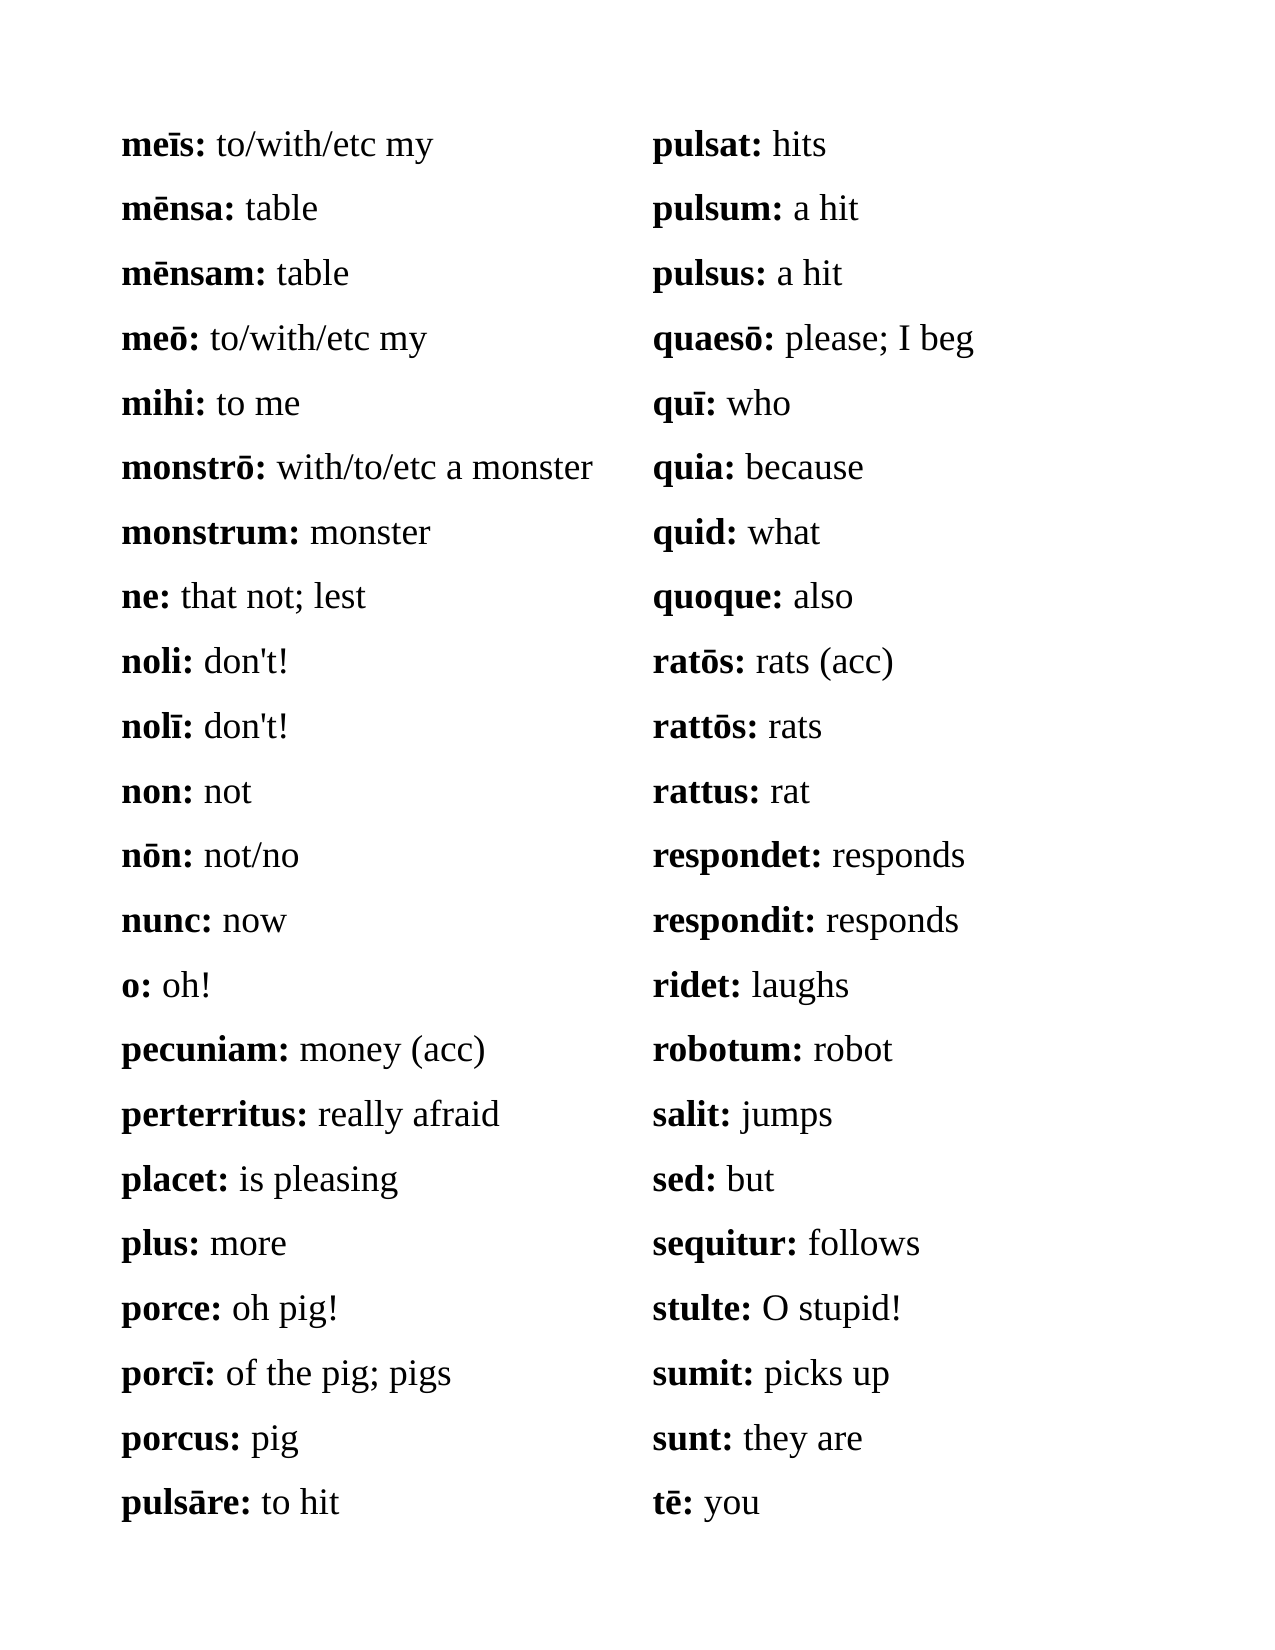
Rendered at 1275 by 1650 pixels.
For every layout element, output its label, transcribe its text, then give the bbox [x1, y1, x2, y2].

text perterritus: really afraid [121, 1091, 622, 1134]
text mēnsa: table [121, 186, 622, 229]
text ridet: laughs [652, 962, 1154, 1005]
text plus: more [121, 1221, 622, 1264]
text pulsat: hits [652, 121, 1154, 164]
text pulsus: a hit [652, 251, 1154, 294]
text pulsum: a hit [652, 186, 1154, 229]
text quaesō: please; I beg [652, 315, 1154, 358]
text respondit: responds [652, 897, 1154, 941]
text tē: you [652, 1479, 1154, 1523]
text pulsāre: to hit [121, 1479, 622, 1523]
text ratōs: rats (acc) [652, 639, 1154, 682]
text placet: is pleasing [121, 1156, 622, 1199]
text porcī: of the pig; pigs [121, 1350, 622, 1393]
text porcus: pig [121, 1415, 622, 1458]
text meō: to/with/etc my [121, 315, 622, 358]
text pecuniam: money (acc) [121, 1027, 622, 1070]
text stulte: O stupid! [652, 1286, 1154, 1329]
text sequitur: follows [652, 1221, 1154, 1264]
text monstrō: with/to/etc a monster [121, 444, 622, 488]
text meīs: to/with/etc my [121, 121, 622, 164]
text o: oh! [121, 962, 622, 1005]
text non: not [121, 768, 622, 811]
text quī: who [652, 380, 1154, 423]
text nolī: don't! [121, 703, 622, 746]
text quid: what [652, 509, 1154, 552]
text ne: that not; lest [121, 574, 622, 617]
text nunc: now [121, 897, 622, 941]
text respondet: responds [652, 833, 1154, 876]
text sumit: picks up [652, 1350, 1154, 1393]
text nōn: not/no [121, 833, 622, 876]
text quia: because [652, 444, 1154, 488]
text robotum: robot [652, 1027, 1154, 1070]
text monstrum: monster [121, 509, 622, 552]
text rattōs: rats [652, 703, 1154, 746]
text sunt: they are [652, 1415, 1154, 1458]
text mēnsam: table [121, 251, 622, 294]
text rattus: rat [652, 768, 1154, 811]
text quoque: also [652, 574, 1154, 617]
text porce: oh pig! [121, 1286, 622, 1329]
text sed: but [652, 1156, 1154, 1199]
text noli: don't! [121, 639, 622, 682]
text mihi: to me [121, 380, 622, 423]
text salit: jumps [652, 1091, 1154, 1134]
